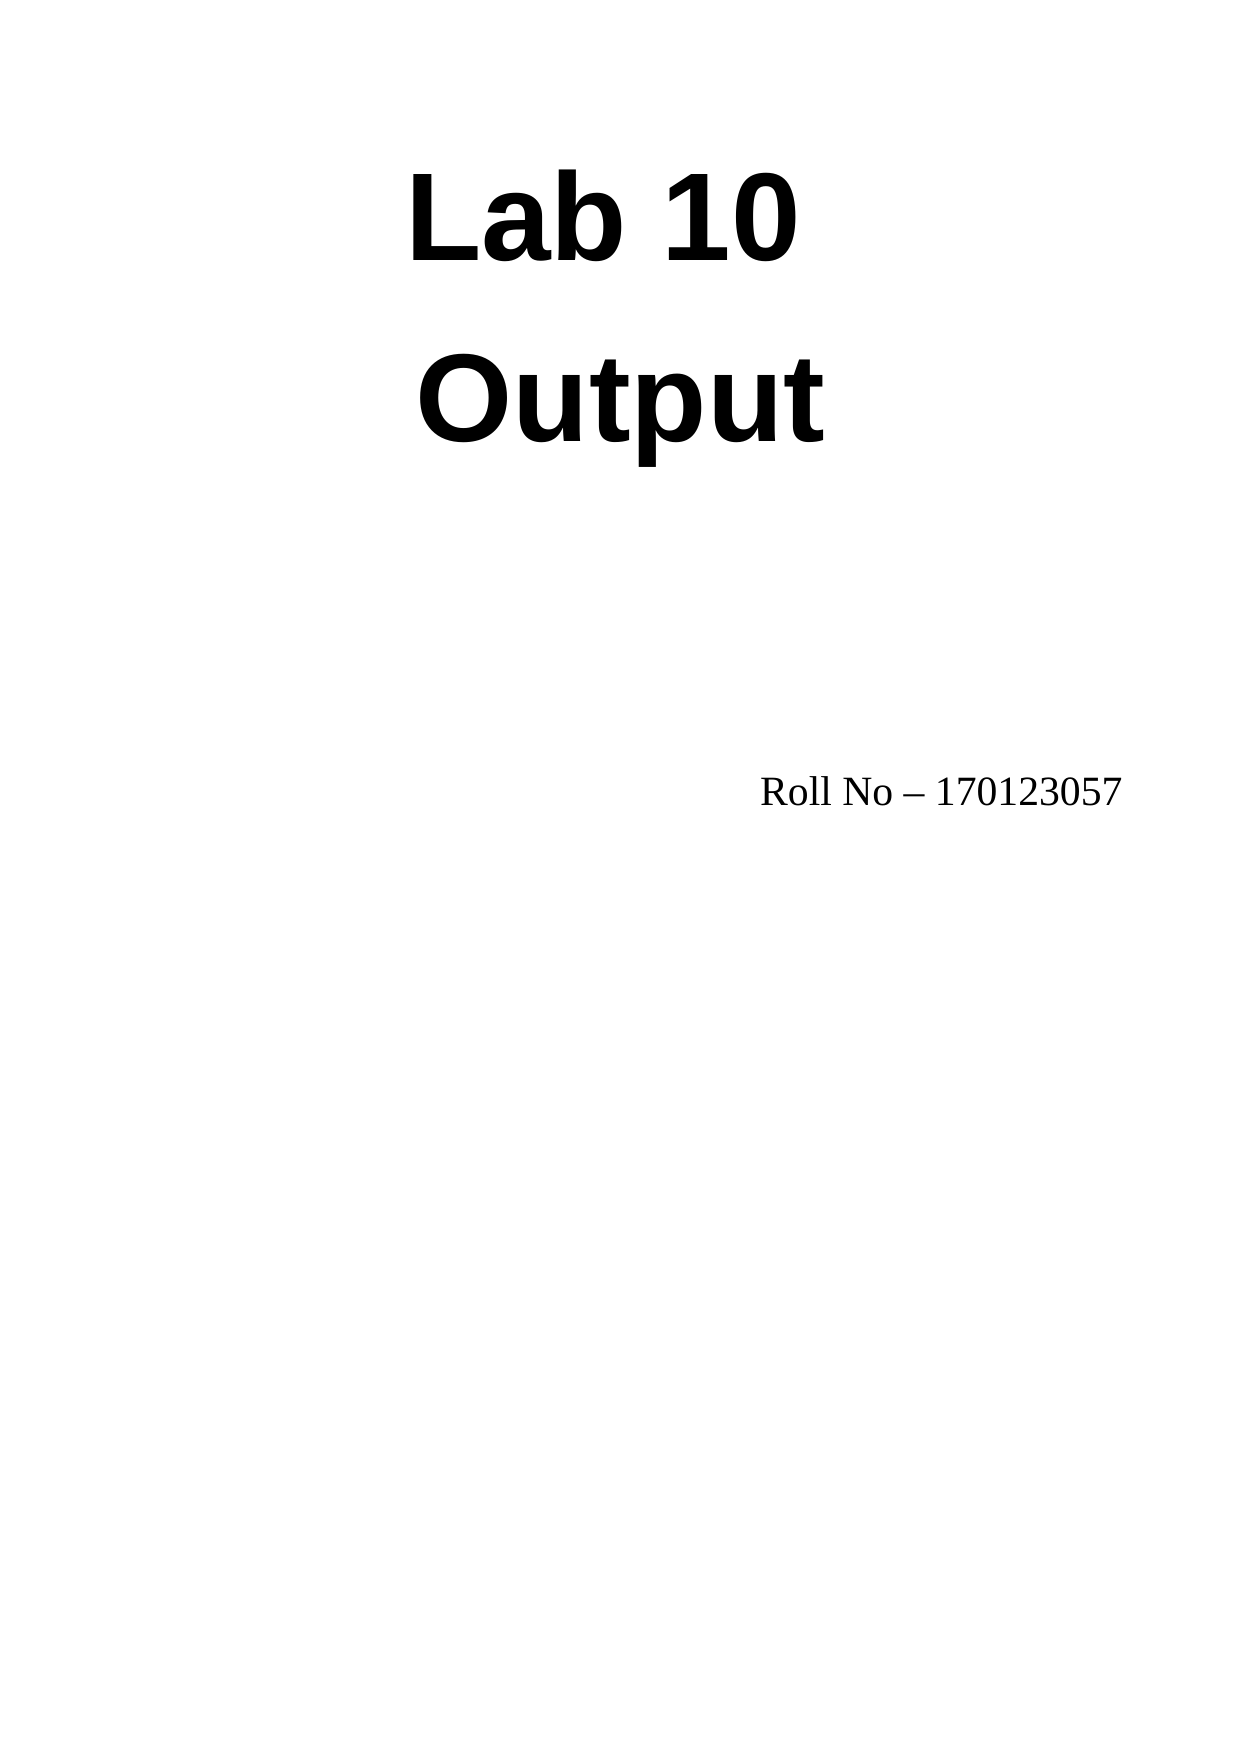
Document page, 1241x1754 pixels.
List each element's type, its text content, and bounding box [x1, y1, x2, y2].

title Lab 10 [118, 143, 1122, 287]
text Roll No – 170123057 [118, 766, 1122, 814]
title Output [118, 324, 1122, 468]
